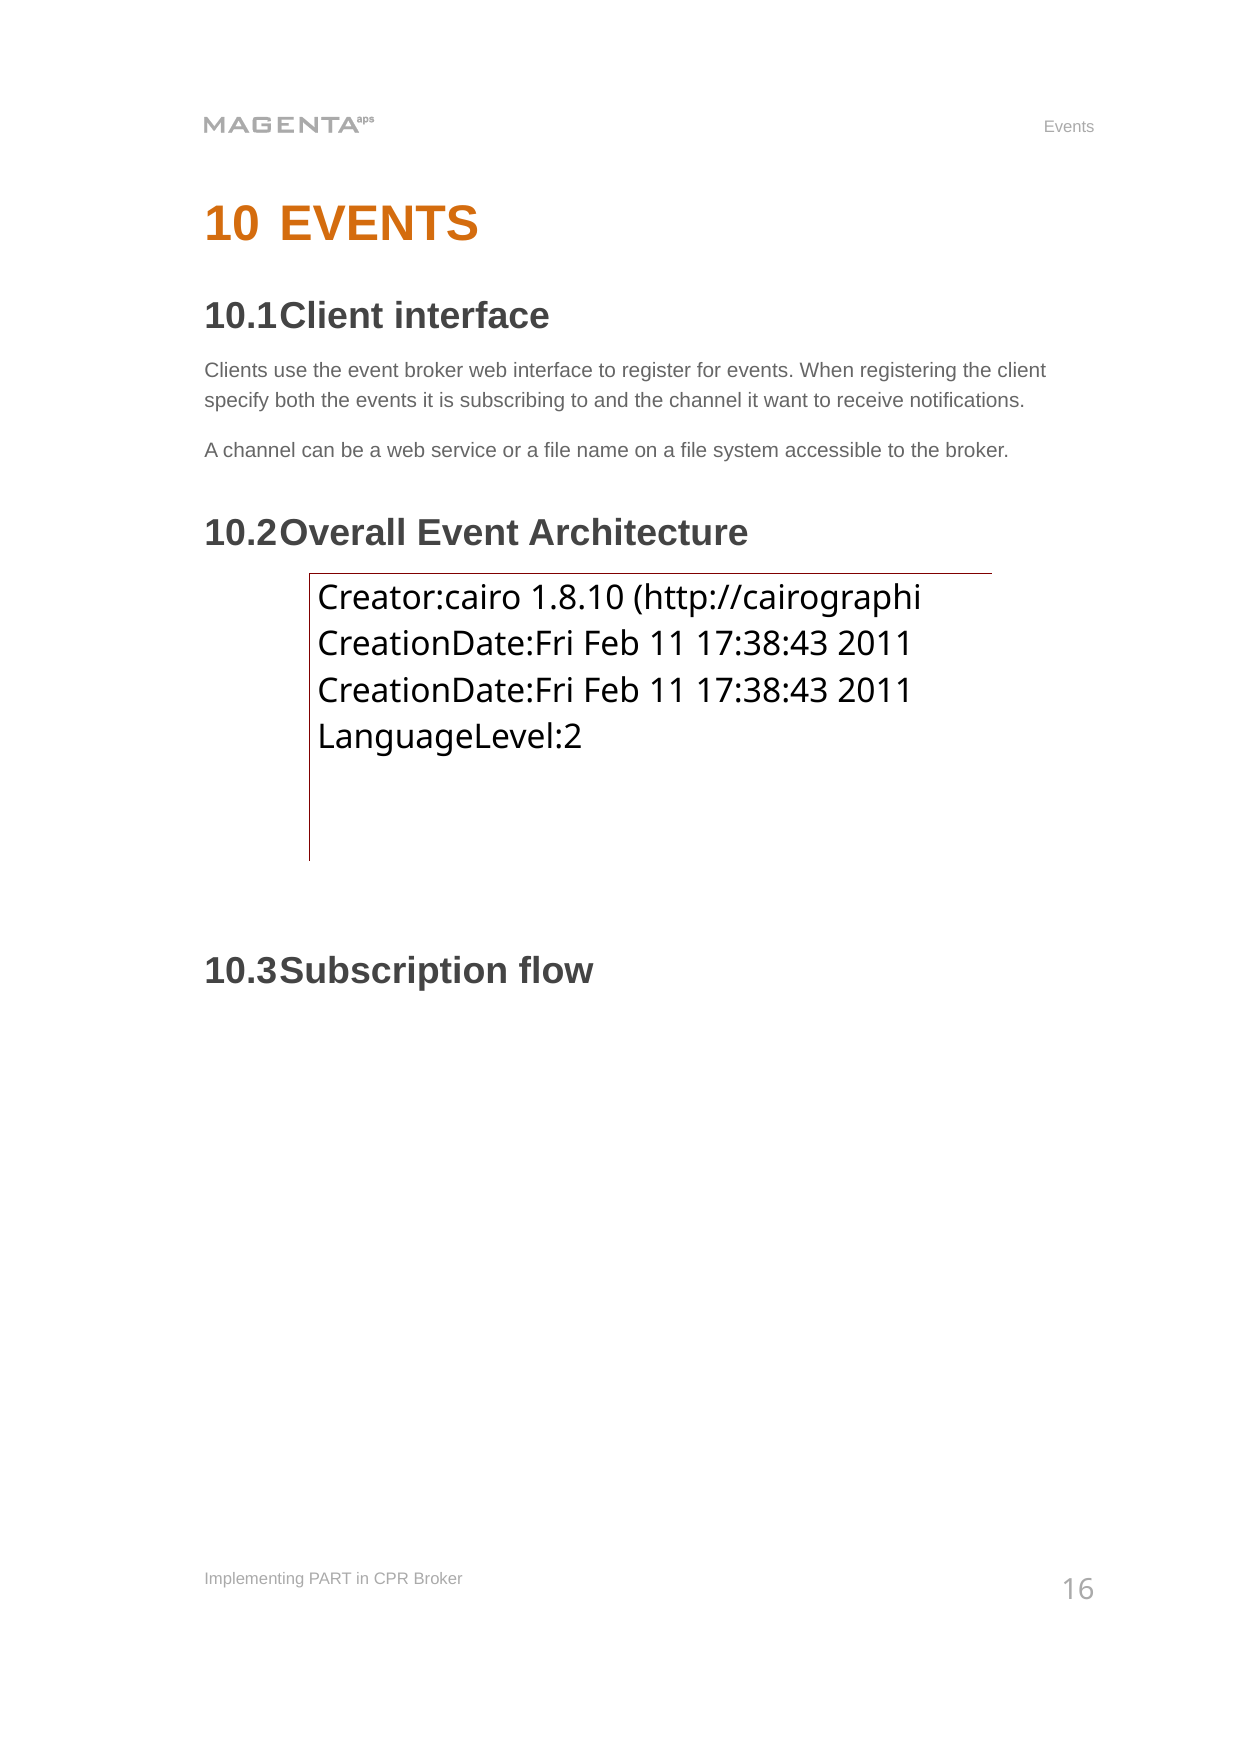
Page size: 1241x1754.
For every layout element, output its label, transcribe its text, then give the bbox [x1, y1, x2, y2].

subtitle Subscription flow [204, 937, 1094, 996]
text A channel can be a web service or a file name on a file system accessible to the broker. [204, 434, 1094, 463]
text Clients use the event broker web interface to register for events. When registering the client specify both the events it is subscribing to and the channel it want to receive notifications. [204, 354, 1094, 413]
subtitle Events [204, 194, 1094, 252]
subtitle Client interface [204, 282, 1094, 340]
subtitle Overall Event Architecture [204, 498, 1094, 557]
